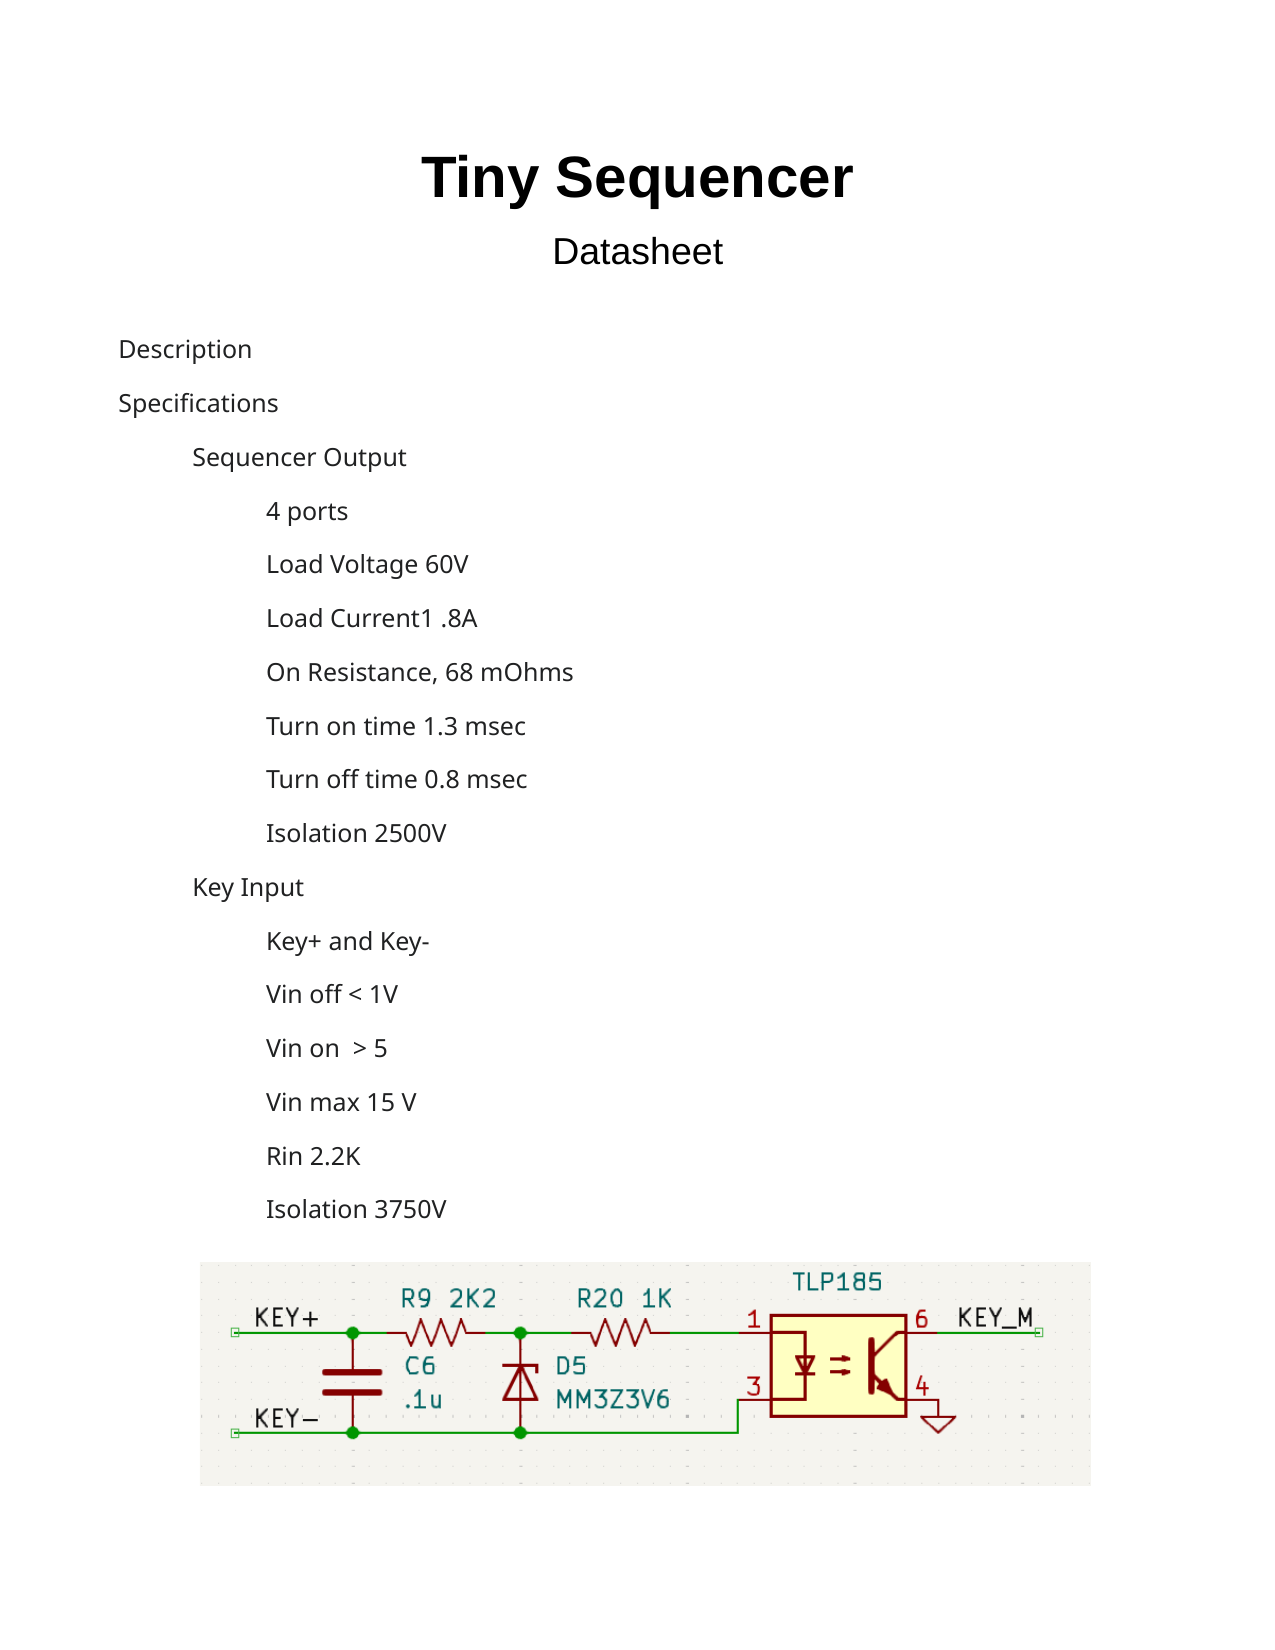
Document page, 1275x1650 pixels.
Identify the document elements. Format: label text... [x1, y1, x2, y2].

text Rin 2.2K [266, 1138, 1157, 1172]
title Tiny Sequencer [118, 143, 1157, 210]
text Vin max 15 V [266, 1085, 1157, 1119]
text Vin on > 5 [266, 1031, 1157, 1065]
text 4 ports [266, 493, 1157, 527]
text Load Voltage 60V [266, 547, 1157, 581]
text Turn off time 0.8 msec [266, 762, 1157, 796]
text Isolation 2500V [266, 816, 1157, 850]
text Key+ and Key- [266, 923, 1157, 957]
text Turn on time 1.3 msec [266, 708, 1157, 742]
text On Resistance, 68 mOhms [266, 655, 1157, 689]
text Specifications [118, 386, 1157, 420]
text Key Input [192, 870, 1157, 904]
text Description [118, 332, 1157, 366]
text Sequencer Output [192, 440, 1157, 474]
text Vin off < 1V [266, 977, 1157, 1011]
text Load Current1 .8A [266, 601, 1157, 635]
subtitle Datasheet [118, 229, 1157, 272]
text Isolation 3750V [266, 1192, 1157, 1226]
picture [199, 1262, 1091, 1486]
